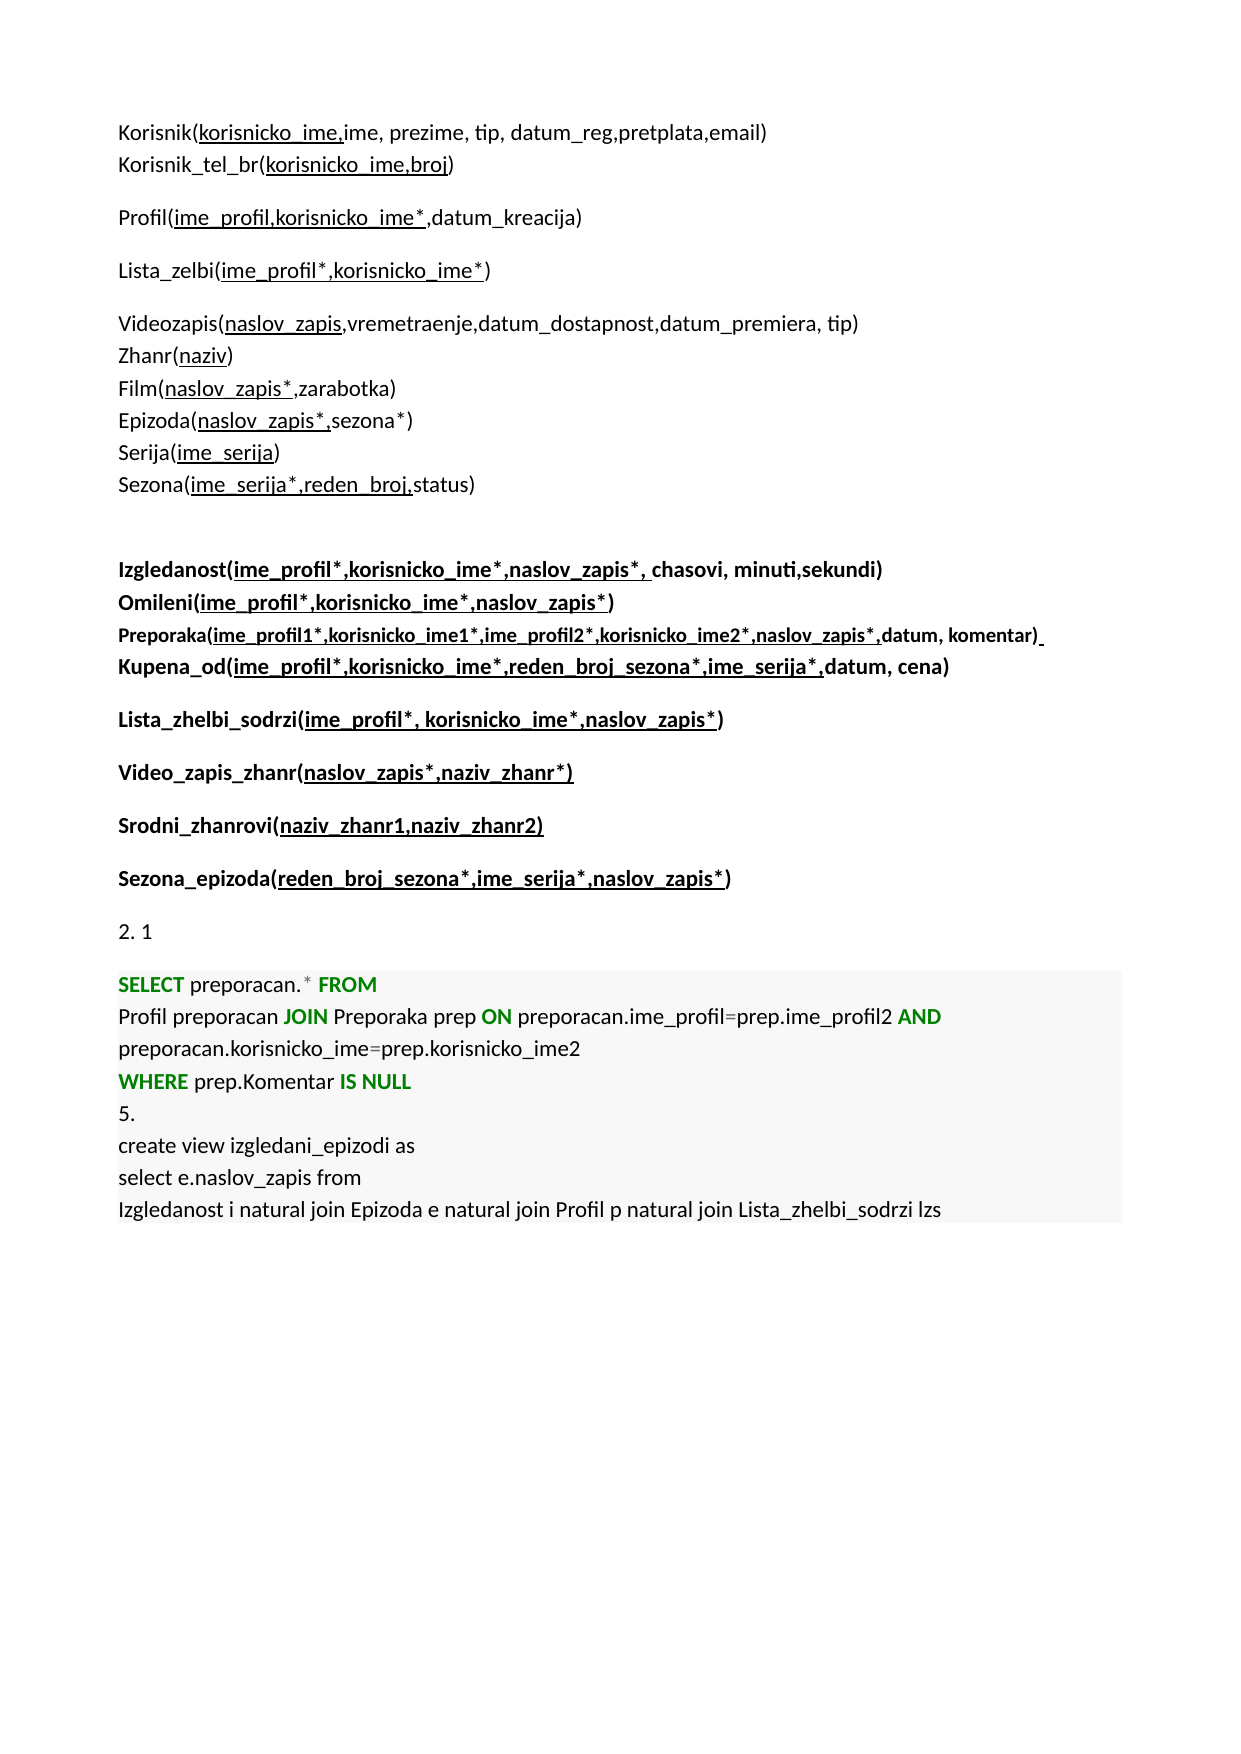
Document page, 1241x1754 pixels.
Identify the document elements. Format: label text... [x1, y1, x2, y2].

text Profil(ime_profil,korisnicko_ime*,datum_kreacija) [118, 203, 1122, 231]
text SELECT preporacan.* FROM Profil preporacan JOIN Preporaka prep ON preporacan.ime_profil=prep.ime_profil2 AND preporacan.korisnicko_ime=prep.korisnicko_ime2 WHERE prep.Komentar IS NULL 5. create view izgledani_epizodi as select e.naslov_zapis from Izgledanost i natural join Epizoda e natural join Profil p natural join Lista_zhelbi_sodrzi lzs [118, 970, 1122, 1223]
text Videozapis(naslov_zapis,vremetraenje,datum_dostapnost,datum_premiera, tip) Zhanr(naziv) Film(naslov_zapis*,zarabotka) Epizoda(naslov_zapis*,sezona*) Serija(ime_serija) Sezona(ime_serija*,reden_broj,status) [118, 309, 1122, 498]
text Video_zapis_zhanr(naslov_zapis*,naziv_zhanr*) [118, 758, 1122, 786]
text Srodni_zhanrovi(naziv_zhanr1,naziv_zhanr2) [118, 811, 1122, 839]
text Lista_zelbi(ime_profil*,korisnicko_ime*) [118, 256, 1122, 284]
text Korisnik(korisnicko_ime,ime, prezime, tip, datum_reg,pretplata,email) Korisnik_tel_br(korisnicko_ime,broj) [118, 118, 1122, 178]
text Sezona_epizoda(reden_broj_sezona*,ime_serija*,naslov_zapis*) [118, 864, 1122, 892]
text Lista_zhelbi_sodrzi(ime_profil*, korisnicko_ime*,naslov_zapis*) [118, 705, 1122, 733]
text 2. 1 [118, 917, 1122, 945]
text Izgledanost(ime_profil*,korisnicko_ime*,naslov_zapis*, chasovi, minuti,sekundi) Omileni(ime_profil*,korisnicko_ime*,naslov_zapis*) Preporaka(ime_profil1*,korisnicko_ime1*,ime_profil2*,korisnicko_ime2*,naslov_zapis*,datum, komentar) Kupena_od(ime_profil*,korisnicko_ime*,reden_broj_sezona*,ime_serija*,datum, cena) [118, 523, 1122, 680]
